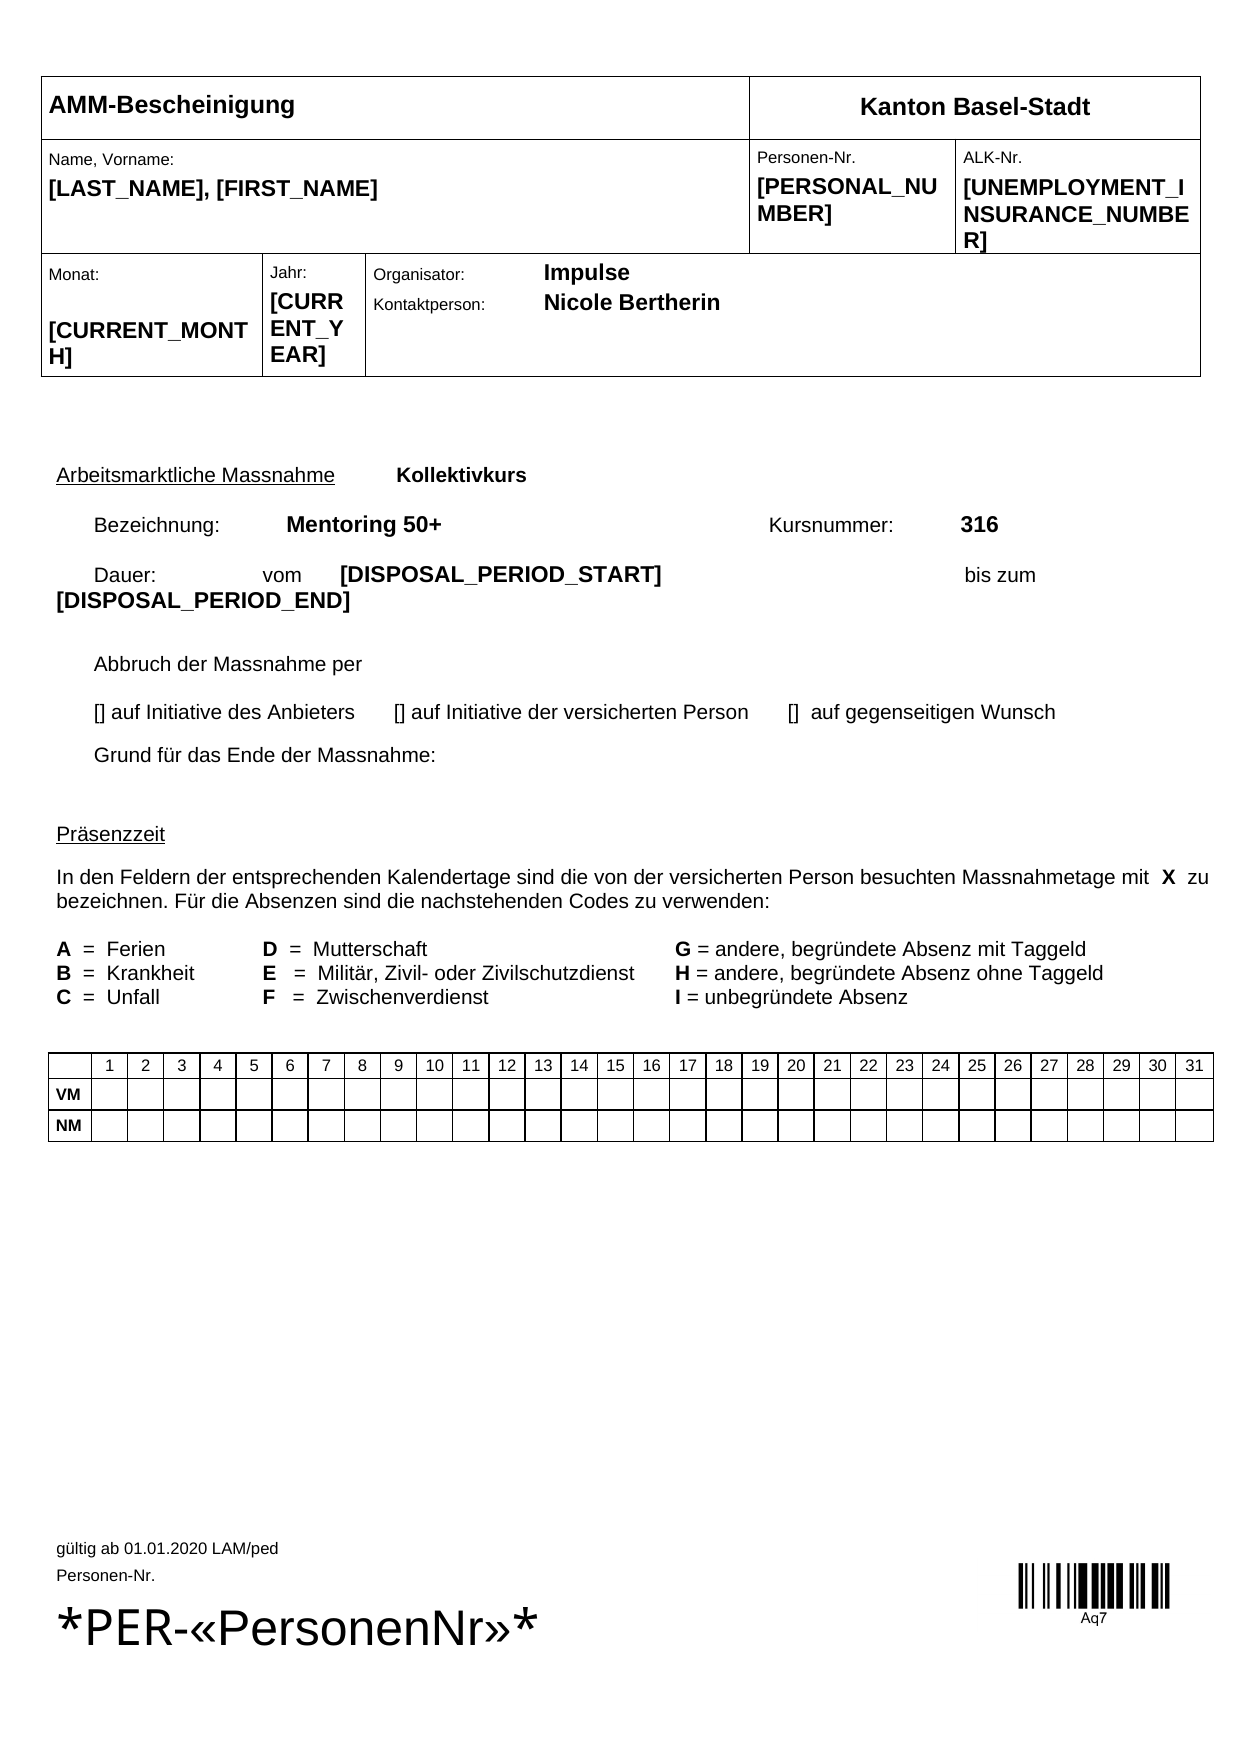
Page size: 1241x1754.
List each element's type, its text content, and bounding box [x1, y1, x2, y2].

table_header 15 [598, 1054, 633, 1078]
table_cell [526, 1079, 560, 1109]
table_cell [453, 1079, 488, 1109]
table_cell [779, 1111, 813, 1141]
table_cell Monat: [CURRENT_MONTH] [42, 254, 262, 376]
text Dauer: vom [DISPOSAL_PERIOD_START] bis zum [DISPOSAL_PERIOD_END] [56, 561, 1219, 614]
table_cell [309, 1079, 344, 1109]
table_cell [743, 1111, 777, 1141]
table_cell [1032, 1079, 1067, 1109]
table_header 9 [381, 1054, 416, 1078]
table_cell [923, 1111, 958, 1141]
table_cell [273, 1111, 307, 1141]
table_cell [92, 1111, 127, 1141]
table_header 13 [526, 1054, 560, 1078]
table_cell [1104, 1079, 1139, 1109]
table_header 6 [273, 1054, 307, 1078]
text Bezeichnung: Mentoring 50+ Kursnummer: 316 [56, 511, 1219, 537]
table_header 11 [453, 1054, 488, 1078]
text [] auf Initiative des Anbieters [] auf Initiative der versicherten Person [] auf gegenseitigen Wunsch [56, 700, 1219, 724]
table_cell [996, 1111, 1030, 1141]
table_cell [851, 1079, 886, 1109]
table_cell [562, 1079, 597, 1109]
table_header 7 [309, 1054, 344, 1078]
table_cell [237, 1079, 271, 1109]
text Grund für das Ende der Massnahme: [56, 743, 1219, 767]
table_header 2 [128, 1054, 163, 1078]
table_cell [417, 1079, 452, 1109]
table_cell [1176, 1079, 1213, 1109]
table_header AMM-Bescheinigung [42, 77, 749, 138]
text B = Krankheit E = Militär, Zivil- oder Zivilschutzdienst H = andere, begründete Absenz ohne Taggeld [56, 961, 1219, 985]
table_header Kanton Basel-Stadt [750, 77, 1200, 138]
table_header [49, 1054, 91, 1078]
text Präsenzzeit [56, 822, 1219, 846]
table_cell [1140, 1111, 1175, 1141]
table_cell [1140, 1079, 1175, 1109]
text C = Unfall F = Zwischenverdienst I = unbegründete Absenz [56, 985, 1219, 1009]
table_header 30 [1140, 1054, 1175, 1078]
table_header 24 [923, 1054, 958, 1078]
table_cell [128, 1111, 163, 1141]
table_cell [490, 1079, 524, 1109]
table_cell [1176, 1111, 1213, 1141]
table_cell [526, 1111, 560, 1141]
table_cell [92, 1079, 127, 1109]
table_cell [670, 1111, 705, 1141]
table_cell [815, 1079, 850, 1109]
table_cell [309, 1111, 344, 1141]
table_cell [1104, 1111, 1139, 1141]
table_header 17 [670, 1054, 705, 1078]
text Arbeitsmarktliche Massnahme Kollektivkurs [56, 463, 1219, 487]
table_cell [1068, 1079, 1103, 1109]
table_cell [598, 1111, 633, 1141]
table_header 8 [345, 1054, 380, 1078]
table_cell [960, 1111, 994, 1141]
table_cell [201, 1079, 235, 1109]
table_cell [634, 1079, 669, 1109]
table_header 25 [960, 1054, 994, 1078]
table_cell [128, 1079, 163, 1109]
table_cell [670, 1079, 705, 1109]
table_cell [923, 1079, 958, 1109]
text Abbruch der Massnahme per [56, 652, 1219, 676]
table_cell [707, 1079, 741, 1109]
table_cell [887, 1111, 922, 1141]
table_cell [381, 1111, 416, 1141]
table_header 31 [1176, 1054, 1213, 1078]
picture [977, 1558, 1211, 1632]
table_header 26 [996, 1054, 1030, 1078]
table_header 22 [851, 1054, 886, 1078]
table_cell [345, 1111, 380, 1141]
table_cell [164, 1079, 199, 1109]
table_cell [634, 1111, 669, 1141]
table_cell [1032, 1111, 1067, 1141]
table_cell Jahr: [CURRENT_YEAR] [263, 254, 365, 376]
table_cell [707, 1111, 741, 1141]
table_cell [887, 1079, 922, 1109]
table_header 18 [707, 1054, 741, 1078]
table_cell [453, 1111, 488, 1141]
text A = Ferien D = Mutterschaft G = andere, begründete Absenz mit Taggeld [56, 937, 1219, 961]
table_cell [743, 1079, 777, 1109]
table_cell [1068, 1111, 1103, 1141]
table_cell [345, 1079, 380, 1109]
table_cell [490, 1111, 524, 1141]
table_header 27 [1032, 1054, 1067, 1078]
table_cell [960, 1079, 994, 1109]
table_cell [779, 1079, 813, 1109]
table_cell Organisator: Impulse Kontaktperson: Nicole Bertherin [366, 254, 1200, 376]
table_header 20 [779, 1054, 813, 1078]
table_cell [851, 1111, 886, 1141]
table_header 23 [887, 1054, 922, 1078]
table_cell VM [49, 1079, 91, 1109]
table_header 16 [634, 1054, 669, 1078]
table_header 21 [815, 1054, 850, 1078]
table_cell [381, 1079, 416, 1109]
table_cell [562, 1111, 597, 1141]
table_header 1 [92, 1054, 127, 1078]
table_cell [273, 1079, 307, 1109]
table_header 5 [237, 1054, 271, 1078]
table_header 12 [490, 1054, 524, 1078]
table_cell Personen-Nr. [PERSONAL_NUMBER] [750, 140, 955, 253]
table_cell [164, 1111, 199, 1141]
table_header 14 [562, 1054, 597, 1078]
table_cell [201, 1111, 235, 1141]
table_cell NM [49, 1111, 91, 1141]
table_header 3 [164, 1054, 199, 1078]
table_cell ALK-Nr. [UNEMPLOYMENT_INSURANCE_NUMBER] [956, 140, 1200, 253]
table_header 10 [417, 1054, 452, 1078]
table_header 19 [743, 1054, 777, 1078]
table_cell [996, 1079, 1030, 1109]
table_header 29 [1104, 1054, 1139, 1078]
table_cell [237, 1111, 271, 1141]
table_cell Name, Vorname: [LAST_NAME], [FIRST_NAME] [42, 140, 749, 253]
table_cell [598, 1079, 633, 1109]
table_cell [417, 1111, 452, 1141]
table_cell [815, 1111, 850, 1141]
text In den Feldern der entsprechenden Kalendertage sind die von der versicherten Person besuchten Massnahmetage mit X zu bezeichnen. Für die Absenzen sind die nachstehenden Codes zu verwenden: [56, 865, 1219, 913]
table_header 4 [201, 1054, 235, 1078]
table_header 28 [1068, 1054, 1103, 1078]
